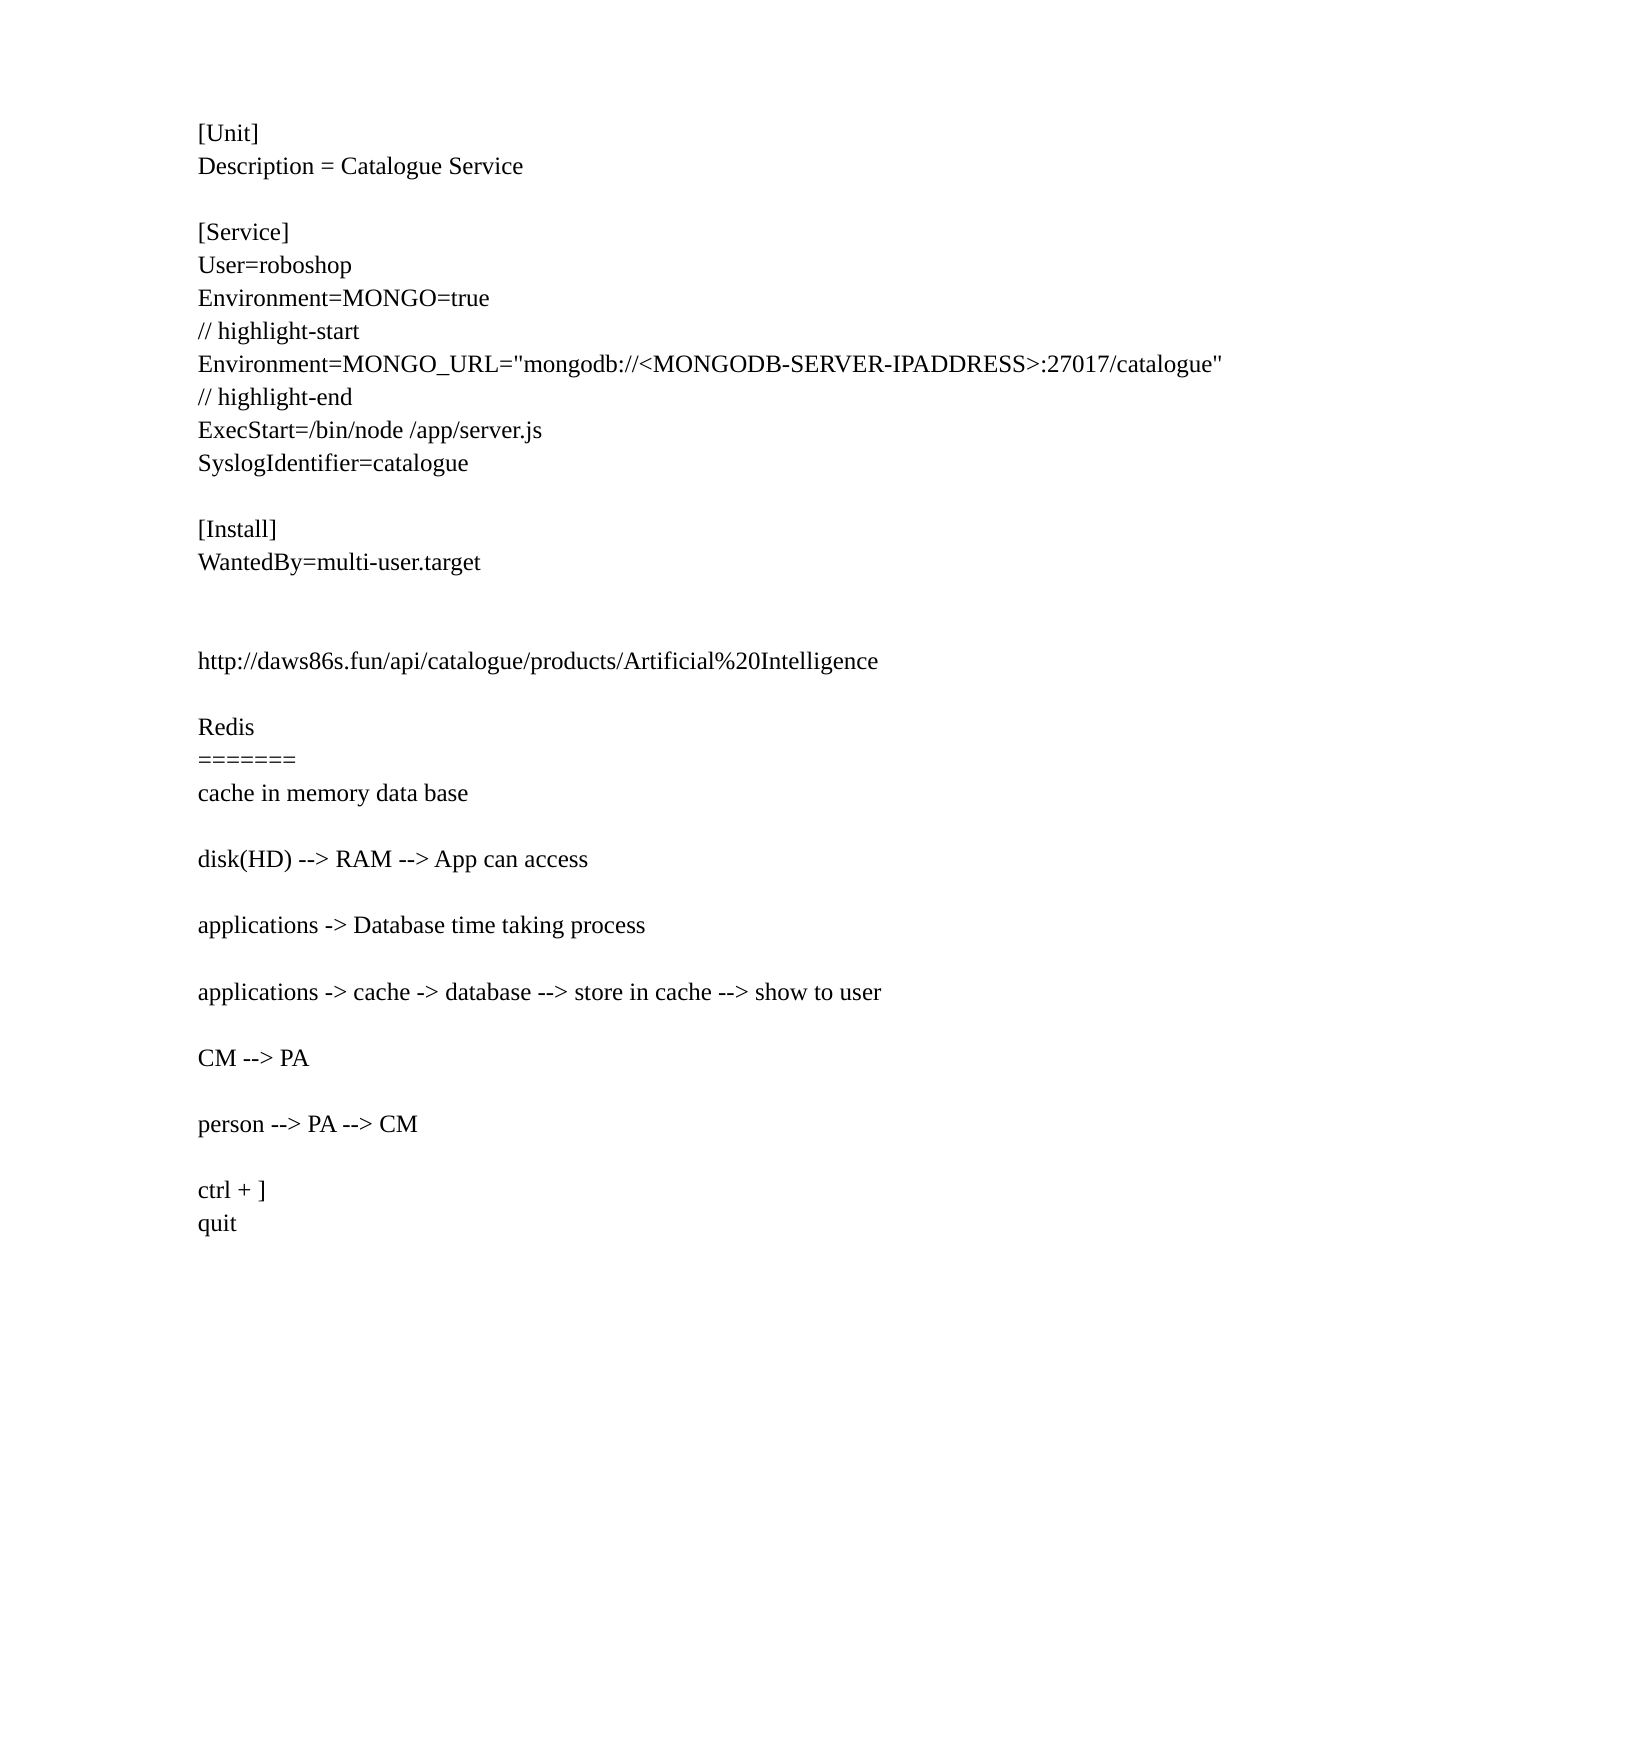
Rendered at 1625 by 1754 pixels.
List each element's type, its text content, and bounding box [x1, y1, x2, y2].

text [Unit] [198, 118, 1544, 147]
text // highlight-start [198, 316, 1544, 345]
text person --> PA --> CM [198, 1109, 1544, 1137]
text CM --> PA [198, 1043, 1544, 1071]
text [Service] [198, 217, 1544, 246]
text User=roboshop [198, 250, 1544, 279]
text WantedBy=multi-user.target [198, 547, 1544, 576]
text Redis [198, 712, 1544, 741]
text ctrl + ] [198, 1175, 1544, 1203]
text quit [198, 1208, 1544, 1237]
text ExecStart=/bin/node /app/server.js [198, 415, 1544, 444]
text Environment=MONGO_URL="mongodb://<MONGODB-SERVER-IPADDRESS>:27017/catalogue" [198, 349, 1544, 378]
text cache in memory data base [198, 778, 1544, 807]
text Description = Catalogue Service [198, 151, 1544, 180]
text [Install] [198, 514, 1544, 543]
text disk(HD) --> RAM --> App can access [198, 844, 1544, 873]
text http://daws86s.fun/api/catalogue/products/Artificial%20Intelligence [198, 646, 1544, 675]
text applications -> cache -> database --> store in cache --> show to user [198, 977, 1544, 1005]
text applications -> Database time taking process [198, 911, 1544, 939]
text SyslogIdentifier=catalogue [198, 448, 1544, 477]
text Environment=MONGO=true [198, 283, 1544, 312]
text ======= [198, 746, 1544, 774]
text // highlight-end [198, 382, 1544, 411]
